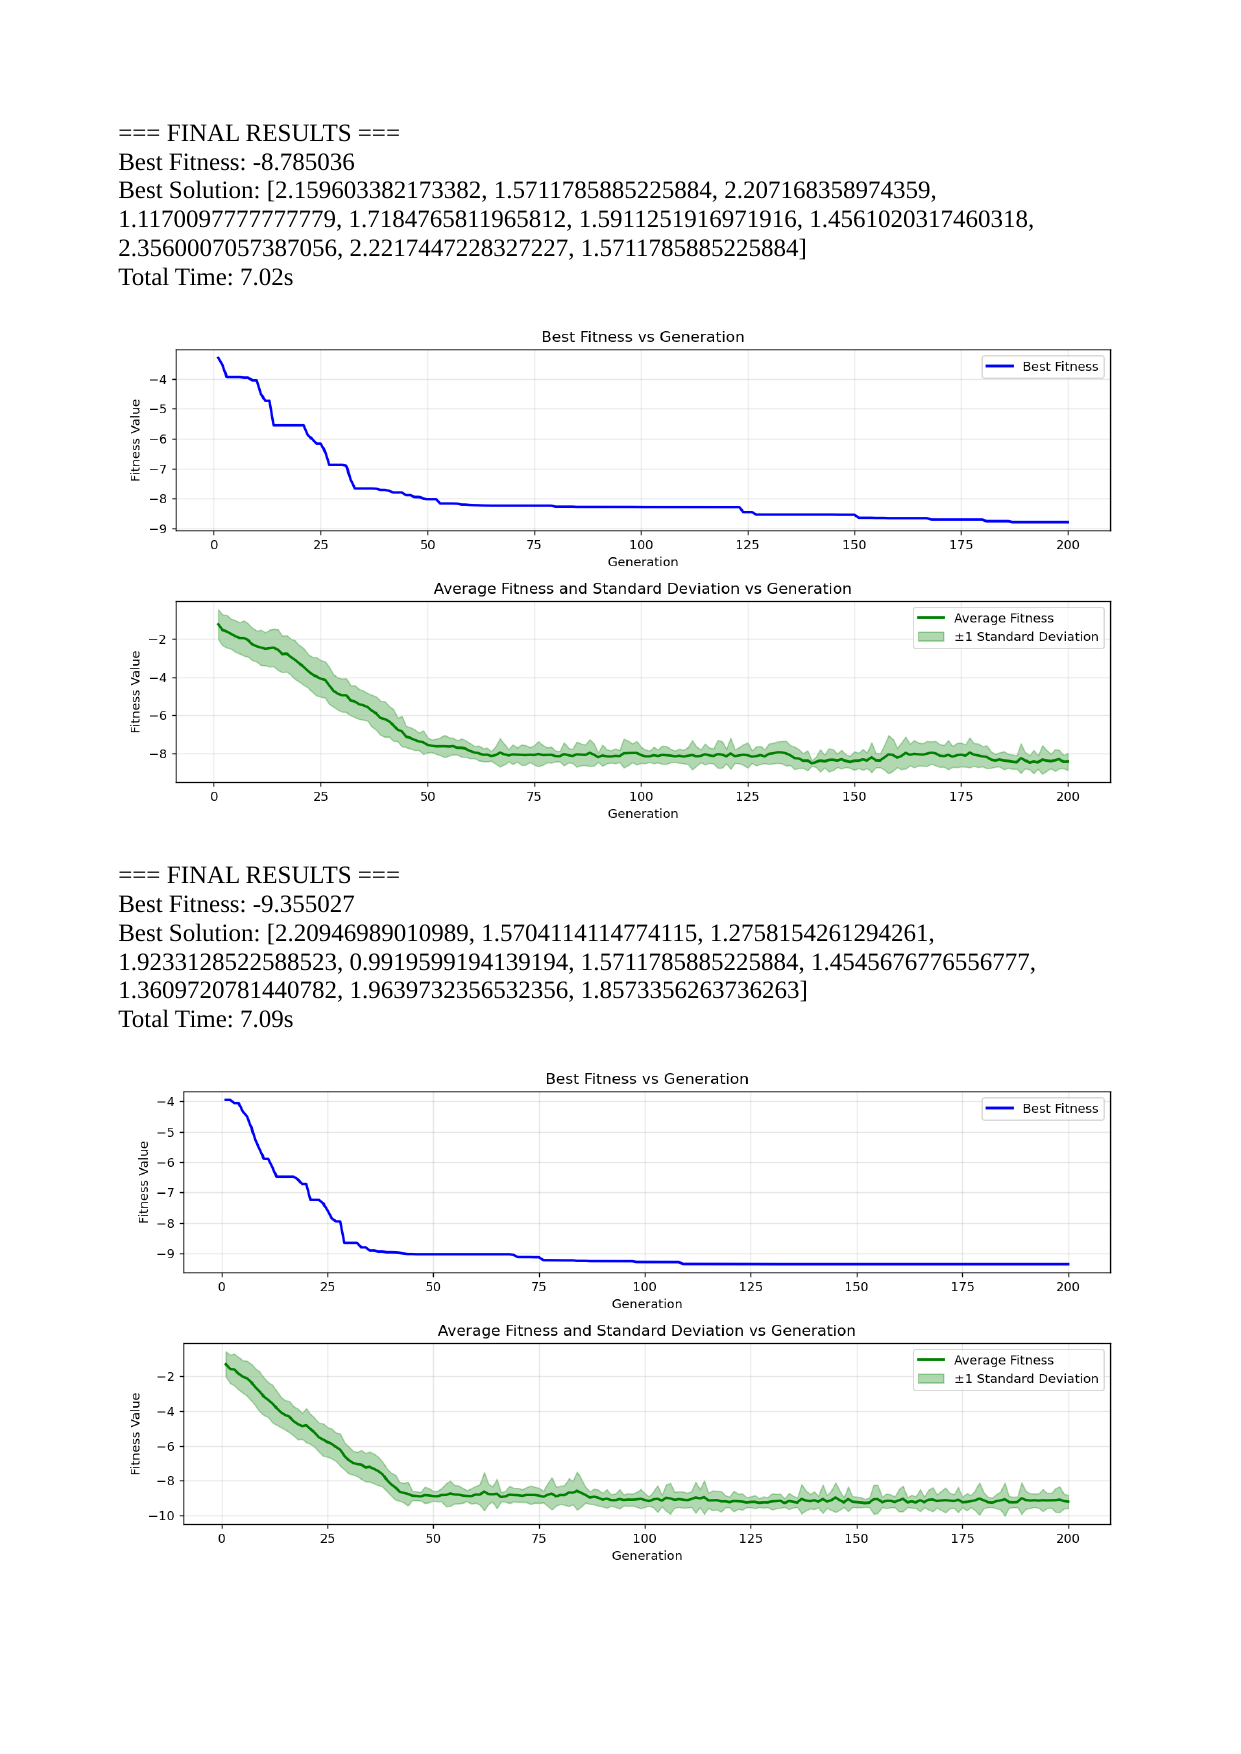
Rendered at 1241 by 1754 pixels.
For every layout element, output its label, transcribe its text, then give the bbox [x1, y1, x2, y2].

text Total Time: 7.09s [118, 1004, 1122, 1033]
text === FINAL RESULTS === [118, 118, 1122, 147]
picture [118, 319, 1123, 832]
picture [118, 1061, 1123, 1574]
text Best Fitness: -9.355027 [118, 889, 1122, 918]
text Best Fitness: -8.785036 [118, 147, 1122, 176]
text Best Solution: [2.20946989010989, 1.5704114114774115, 1.2758154261294261, 1.9233128522588523, 0.9919599194139194, 1.5711785885225884, 1.4545676776556777, 1.3609720781440782, 1.9639732356532356, 1.8573356263736263] [118, 918, 1122, 1004]
text Best Solution: [2.159603382173382, 1.5711785885225884, 2.207168358974359, 1.1170097777777779, 1.7184765811965812, 1.5911251916971916, 1.4561020317460318, 2.3560007057387056, 2.2217447228327227, 1.5711785885225884] [118, 176, 1122, 262]
text Total Time: 7.02s [118, 262, 1122, 291]
text === FINAL RESULTS === [118, 860, 1122, 889]
